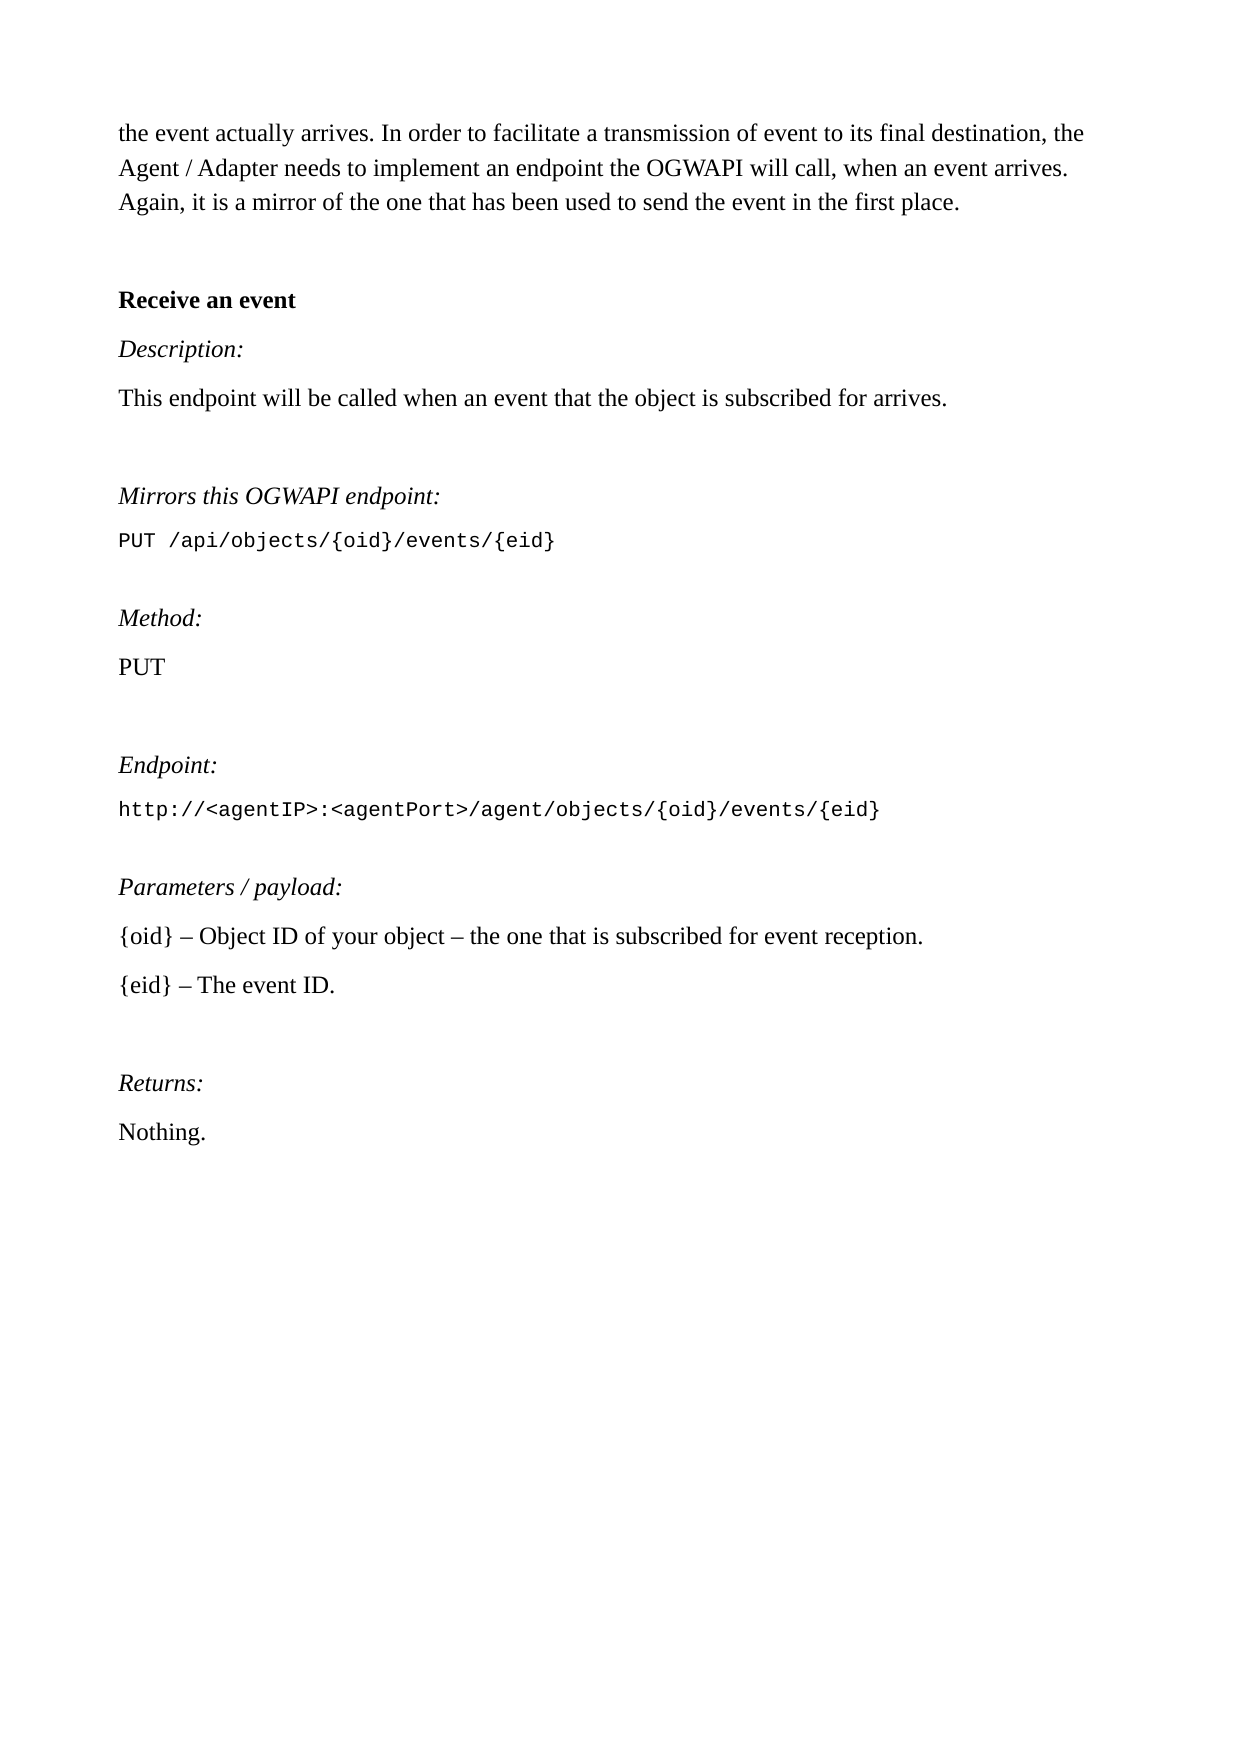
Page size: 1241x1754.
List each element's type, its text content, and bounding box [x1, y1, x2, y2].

text Mirrors this OGWAPI endpoint: [118, 481, 1122, 510]
text Nothing. [118, 1117, 1122, 1146]
text Endpoint: [118, 750, 1122, 779]
text {oid} – Object ID of your object – the one that is subscribed for event reception. [118, 921, 1122, 950]
text {eid} – The event ID. [118, 970, 1122, 999]
text Parameters / payload: [118, 872, 1122, 901]
text http://<agentIP>:<agentPort>/agent/objects/{oid}/events/{eid} [118, 799, 1122, 823]
text Returns: [118, 1068, 1122, 1097]
text Receive an event [118, 285, 1122, 314]
text PUT [118, 652, 1122, 681]
text This endpoint will be called when an event that the object is subscribed for arrives. [118, 383, 1122, 412]
text PUT /api/objects/{oid}/events/{eid} [118, 531, 1122, 554]
text Description: [118, 334, 1122, 363]
text the event actually arrives. In order to facilitate a transmission of event to its final destination, the Agent / Adapter needs to implement an endpoint the OGWAPI will call, when an event arrives. Again, it is a mirror of the one that has been used to send the event in the first place. [118, 118, 1122, 216]
text Method: [118, 603, 1122, 632]
